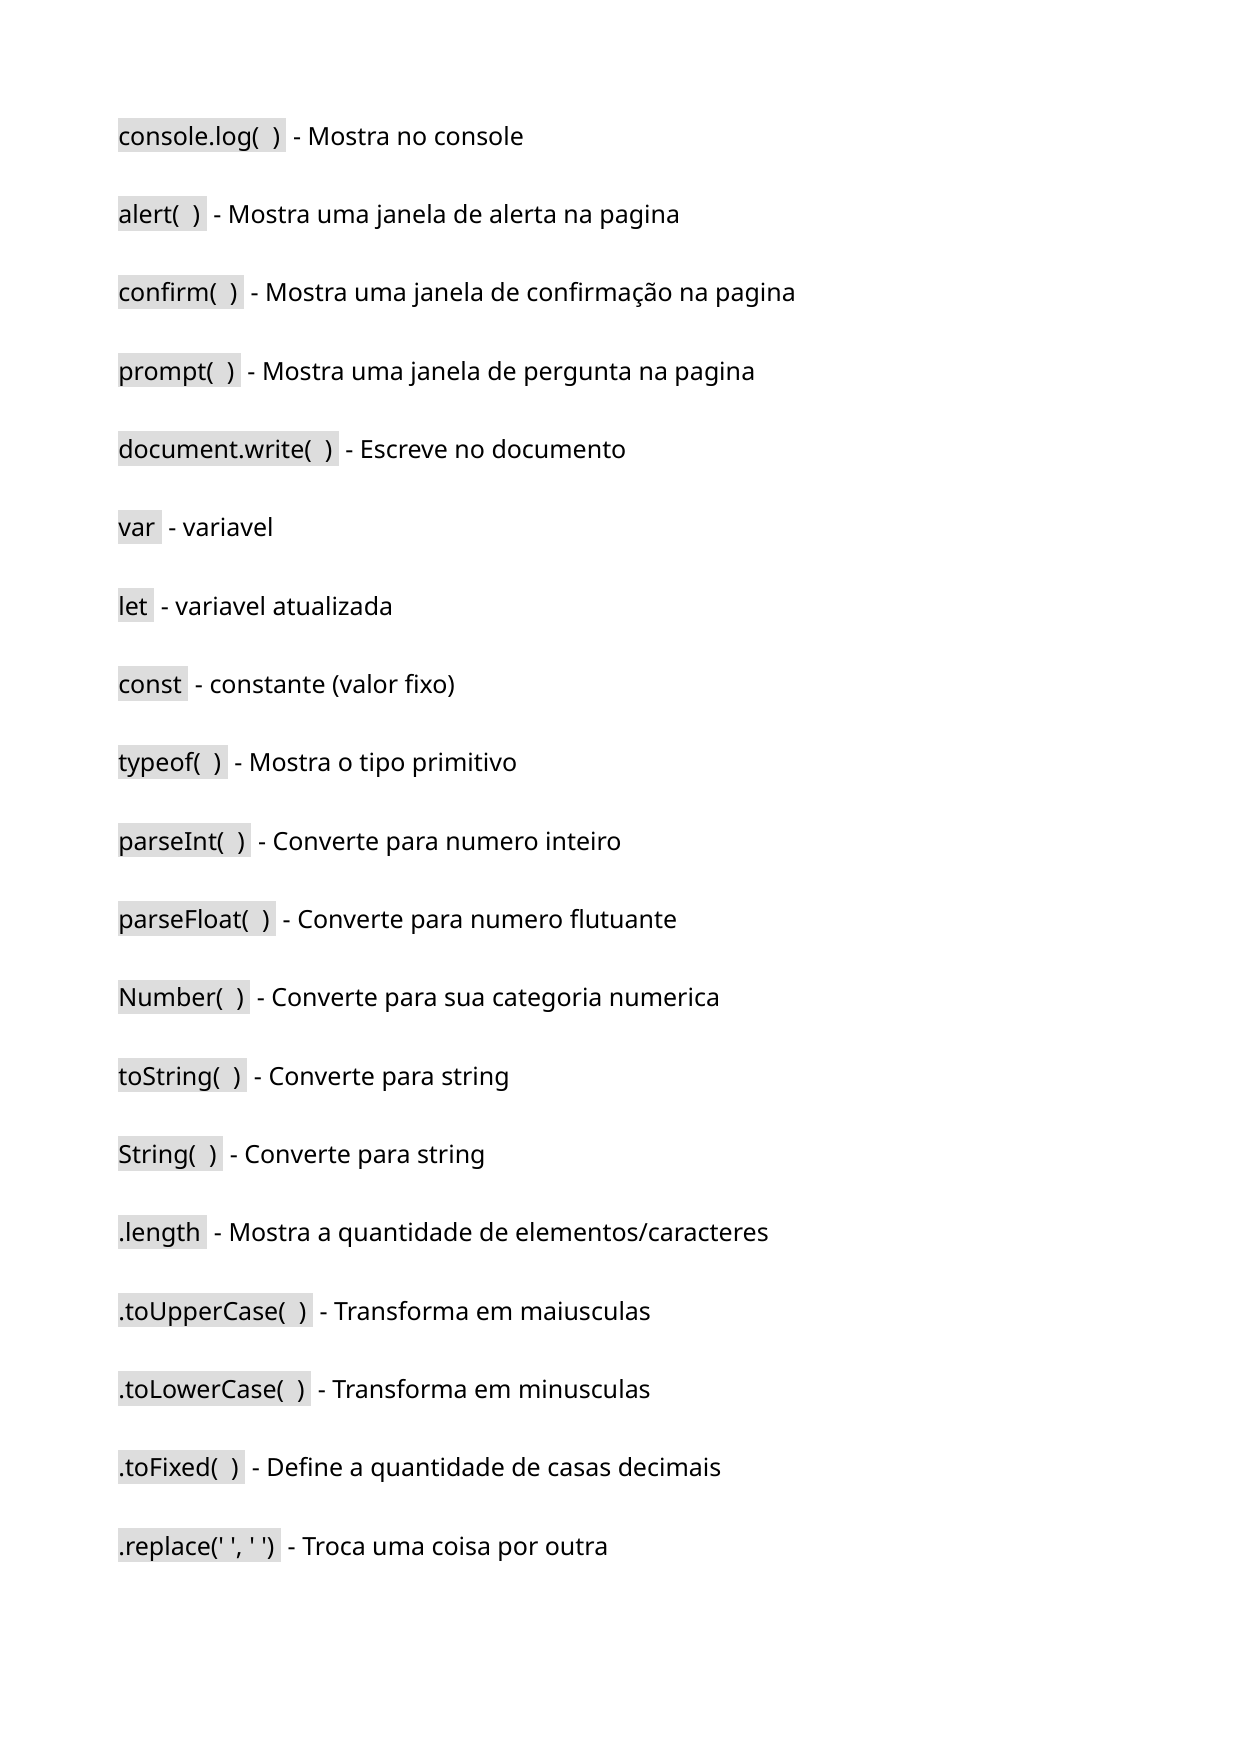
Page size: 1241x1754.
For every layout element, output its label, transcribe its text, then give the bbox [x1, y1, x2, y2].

text const - constante (valor fixo) [118, 666, 1122, 701]
text .toFixed( ) - Define a quantidade de casas decimais [118, 1450, 1122, 1484]
text let - variavel atualizada [118, 588, 1122, 622]
text prompt( ) - Mostra uma janela de pergunta na pagina [118, 353, 1122, 387]
text var - variavel [118, 510, 1122, 544]
text .replace(' ', ' ') - Troca uma coisa por outra [118, 1528, 1122, 1562]
text parseFloat( ) - Converte para numero flutuante [118, 901, 1122, 936]
text document.write( ) - Escreve no documento [118, 431, 1122, 466]
text .length - Mostra a quantidade de elementos/caracteres [118, 1215, 1122, 1249]
text .toUpperCase( ) - Transforma em maiusculas [118, 1293, 1122, 1327]
text parseInt( ) - Converte para numero inteiro [118, 823, 1122, 857]
text String( ) - Converte para string [118, 1136, 1122, 1171]
text Number( ) - Converte para sua categoria numerica [118, 980, 1122, 1014]
text typeof( ) - Mostra o tipo primitivo [118, 745, 1122, 779]
text .toLowerCase( ) - Transforma em minusculas [118, 1371, 1122, 1406]
text console.log( ) - Mostra no console [118, 118, 1122, 152]
text alert( ) - Mostra uma janela de alerta na pagina [118, 196, 1122, 231]
text confirm( ) - Mostra uma janela de confirmação na pagina [118, 275, 1122, 309]
text toString( ) - Converte para string [118, 1058, 1122, 1092]
